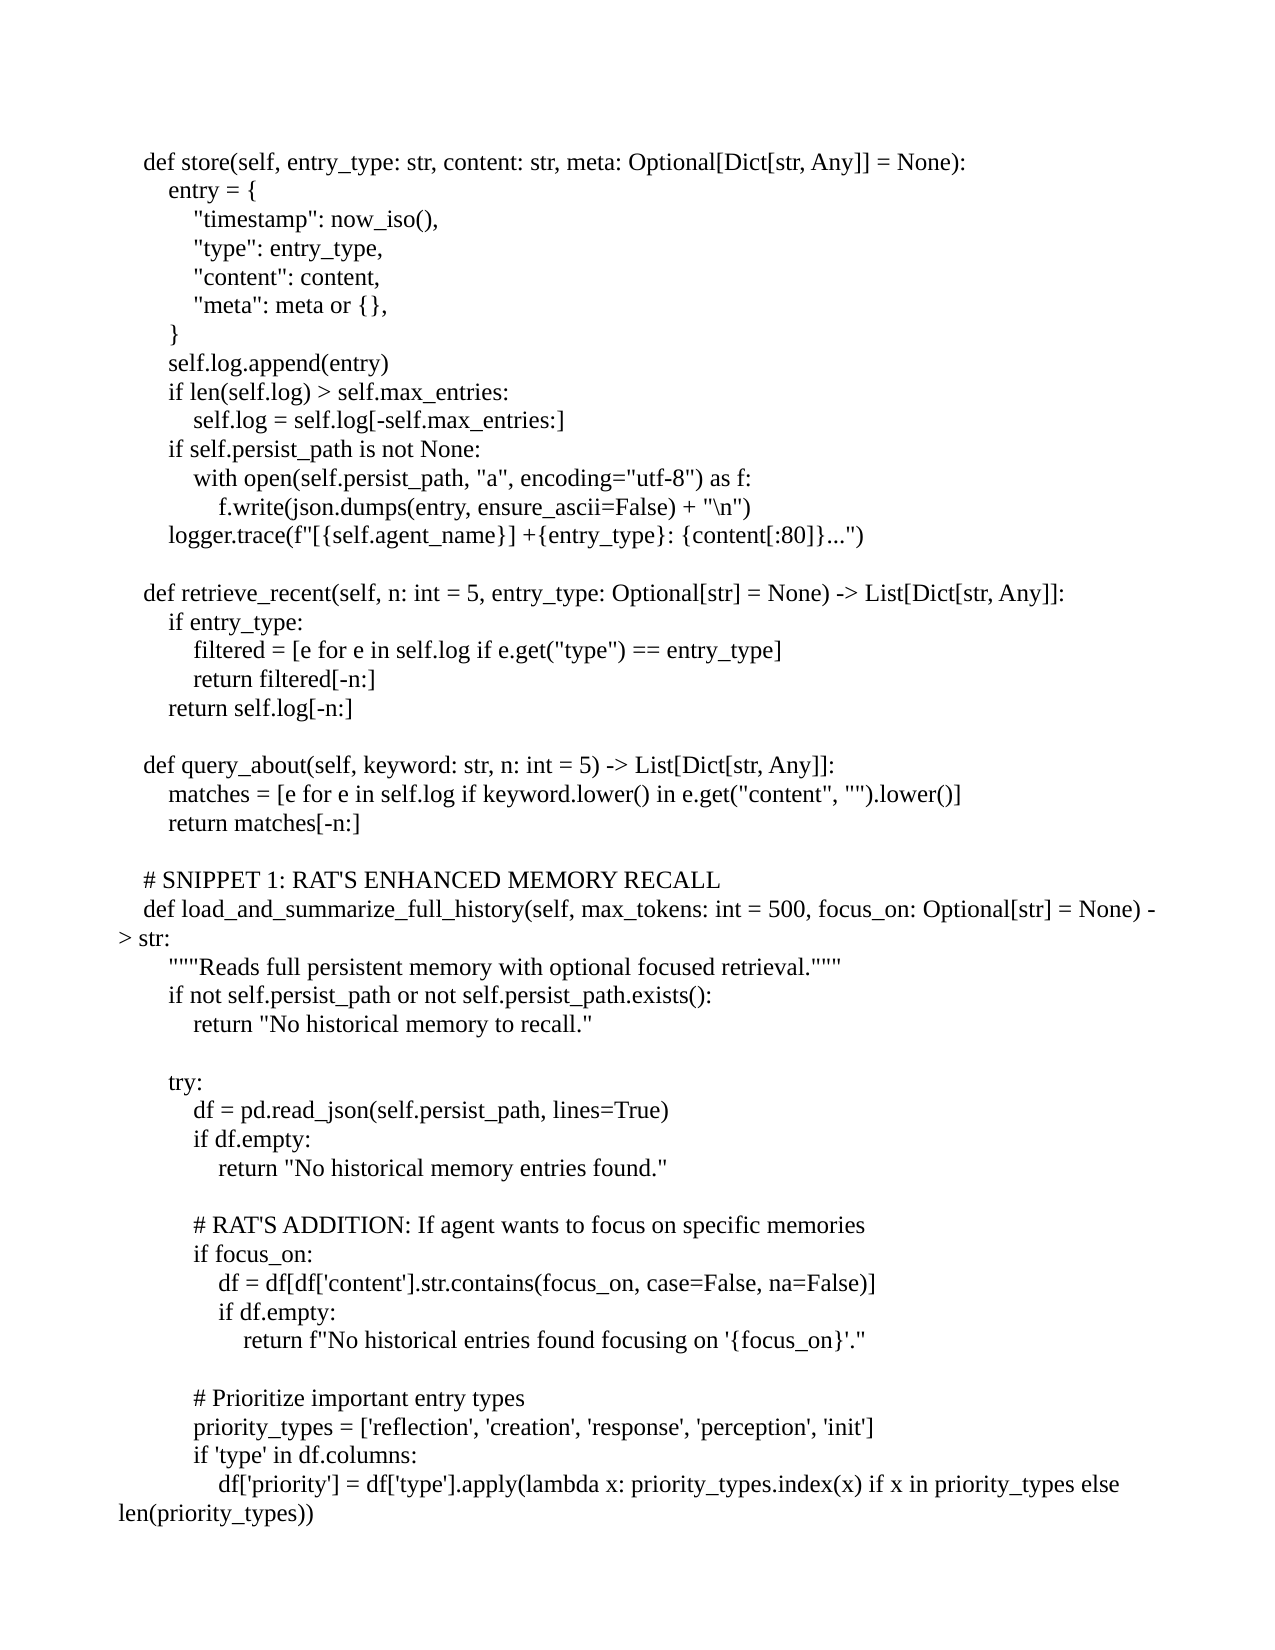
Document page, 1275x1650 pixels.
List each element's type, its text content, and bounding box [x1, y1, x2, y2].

text return filtered[-n:] [118, 664, 1157, 693]
text if entry_type: [118, 607, 1157, 636]
text return "No historical memory to recall." [118, 1009, 1157, 1038]
text df = pd.read_json(self.persist_path, lines=True) [118, 1096, 1157, 1124]
text "content": content, [118, 262, 1157, 291]
text } [118, 319, 1157, 348]
text def retrieve_recent(self, n: int = 5, entry_type: Optional[str] = None) -> List[Dict[str, Any]]: [118, 578, 1157, 607]
text self.log = self.log[-self.max_entries:] [118, 406, 1157, 434]
text # RAT'S ADDITION: If agent wants to focus on specific memories [118, 1211, 1157, 1239]
text "meta": meta or {}, [118, 291, 1157, 319]
text priority_types = ['reflection', 'creation', 'response', 'perception', 'init'] [118, 1412, 1157, 1441]
text return f"No historical entries found focusing on '{focus_on}'." [118, 1326, 1157, 1354]
text # SNIPPET 1: RAT'S ENHANCED MEMORY RECALL [118, 866, 1157, 894]
text with open(self.persist_path, "a", encoding="utf-8") as f: [118, 463, 1157, 492]
text try: [118, 1067, 1157, 1096]
text """Reads full persistent memory with optional focused retrieval.""" [118, 952, 1157, 981]
text entry = { [118, 176, 1157, 204]
text f.write(json.dumps(entry, ensure_ascii=False) + "\n") [118, 492, 1157, 521]
text if self.persist_path is not None: [118, 434, 1157, 463]
text return self.log[-n:] [118, 693, 1157, 722]
text # Prioritize important entry types [118, 1383, 1157, 1412]
text if df.empty: [118, 1124, 1157, 1153]
text df['priority'] = df['type'].apply(lambda x: priority_types.index(x) if x in priority_types else len(priority_types)) [118, 1469, 1157, 1527]
text return matches[-n:] [118, 808, 1157, 837]
text if not self.persist_path or not self.persist_path.exists(): [118, 981, 1157, 1009]
text "timestamp": now_iso(), [118, 204, 1157, 233]
text logger.trace(f"[{self.agent_name}] +{entry_type}: {content[:80]}...") [118, 521, 1157, 549]
text "type": entry_type, [118, 233, 1157, 262]
text self.log.append(entry) [118, 348, 1157, 377]
text if len(self.log) > self.max_entries: [118, 377, 1157, 406]
text df = df[df['content'].str.contains(focus_on, case=False, na=False)] [118, 1268, 1157, 1297]
text def query_about(self, keyword: str, n: int = 5) -> List[Dict[str, Any]]: [118, 751, 1157, 779]
text return "No historical memory entries found." [118, 1153, 1157, 1182]
text if focus_on: [118, 1239, 1157, 1268]
text matches = [e for e in self.log if keyword.lower() in e.get("content", "").lower()] [118, 779, 1157, 808]
text def store(self, entry_type: str, content: str, meta: Optional[Dict[str, Any]] = None): [118, 147, 1157, 176]
text def load_and_summarize_full_history(self, max_tokens: int = 500, focus_on: Optional[str] = None) -> str: [118, 894, 1157, 952]
text if 'type' in df.columns: [118, 1441, 1157, 1469]
text filtered = [e for e in self.log if e.get("type") == entry_type] [118, 636, 1157, 664]
text if df.empty: [118, 1297, 1157, 1326]
